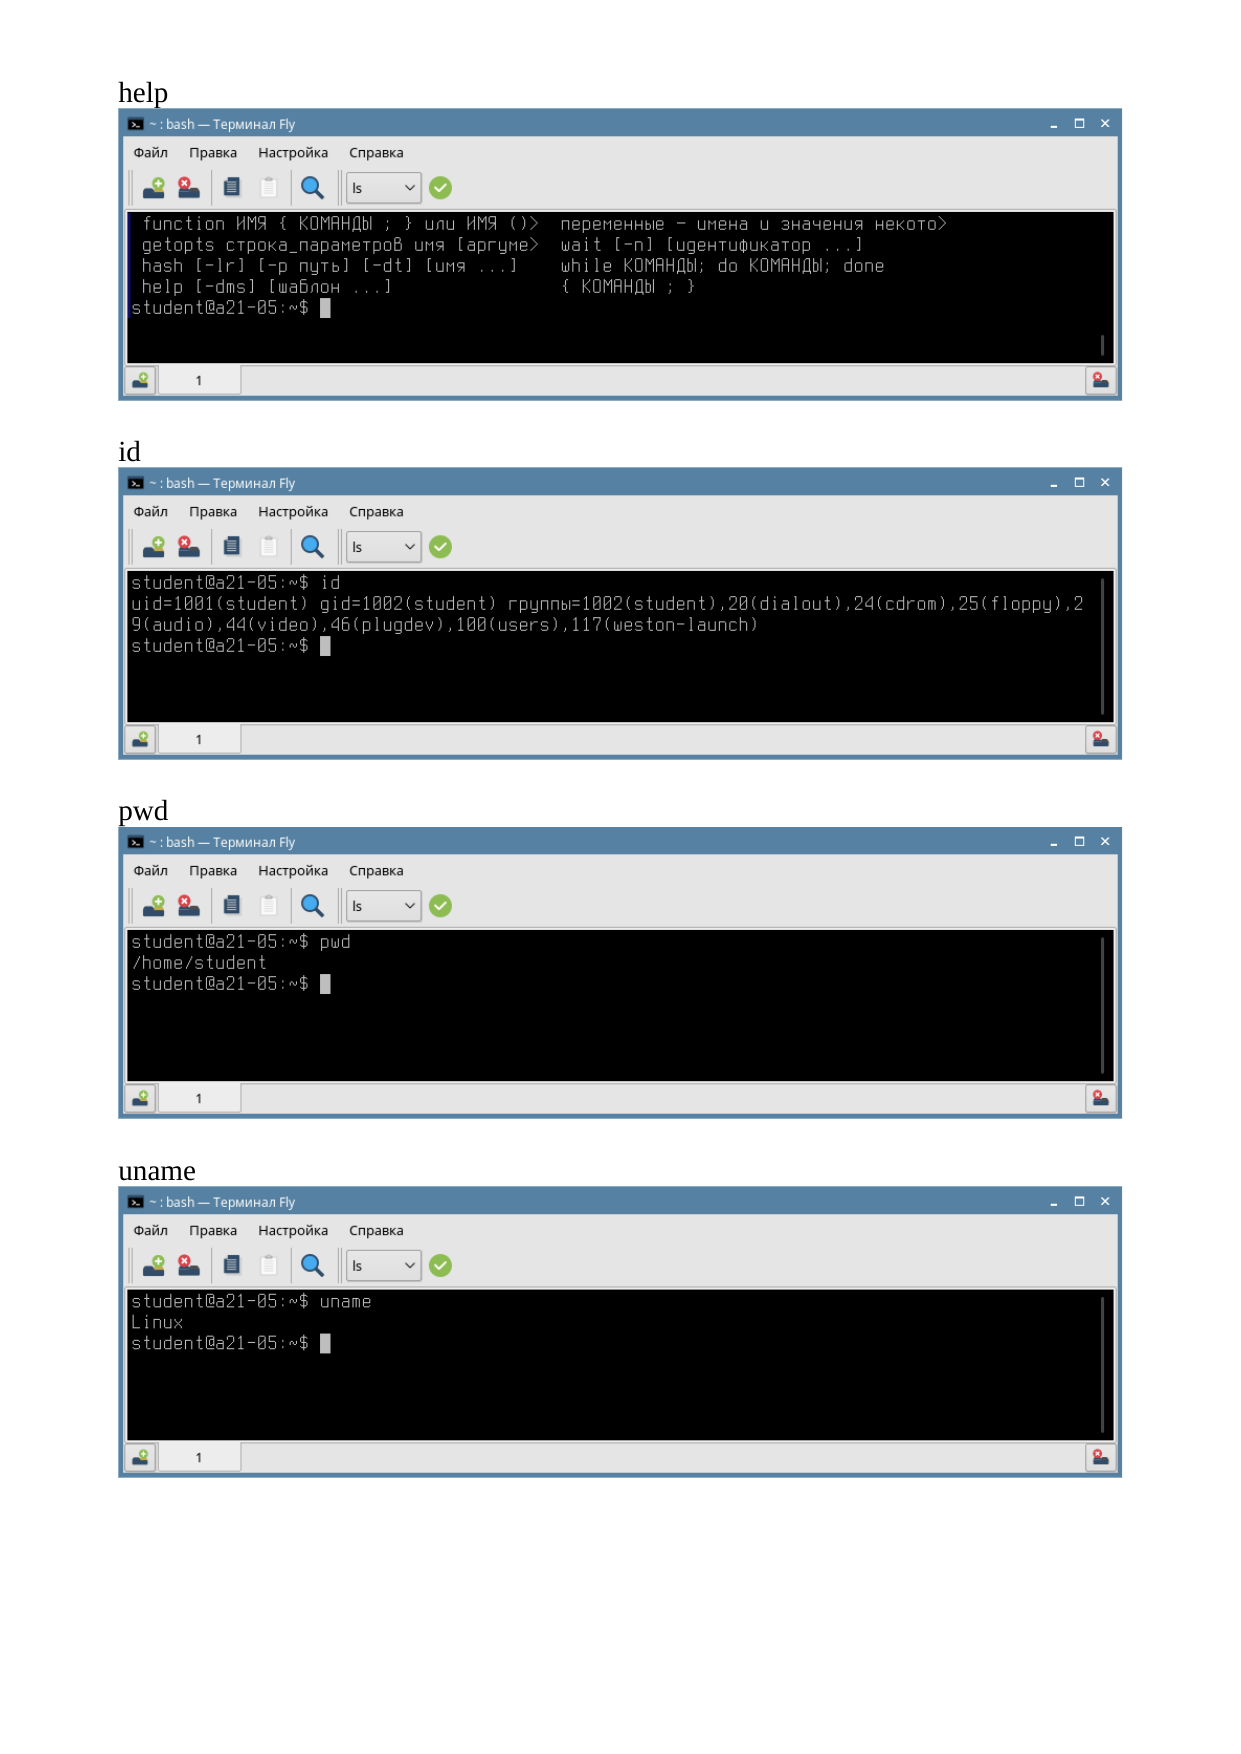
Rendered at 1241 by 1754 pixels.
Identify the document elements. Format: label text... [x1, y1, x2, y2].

text uname [118, 1153, 1122, 1186]
text id [118, 434, 1122, 467]
text help [118, 75, 1122, 108]
text pwd [118, 793, 1122, 827]
